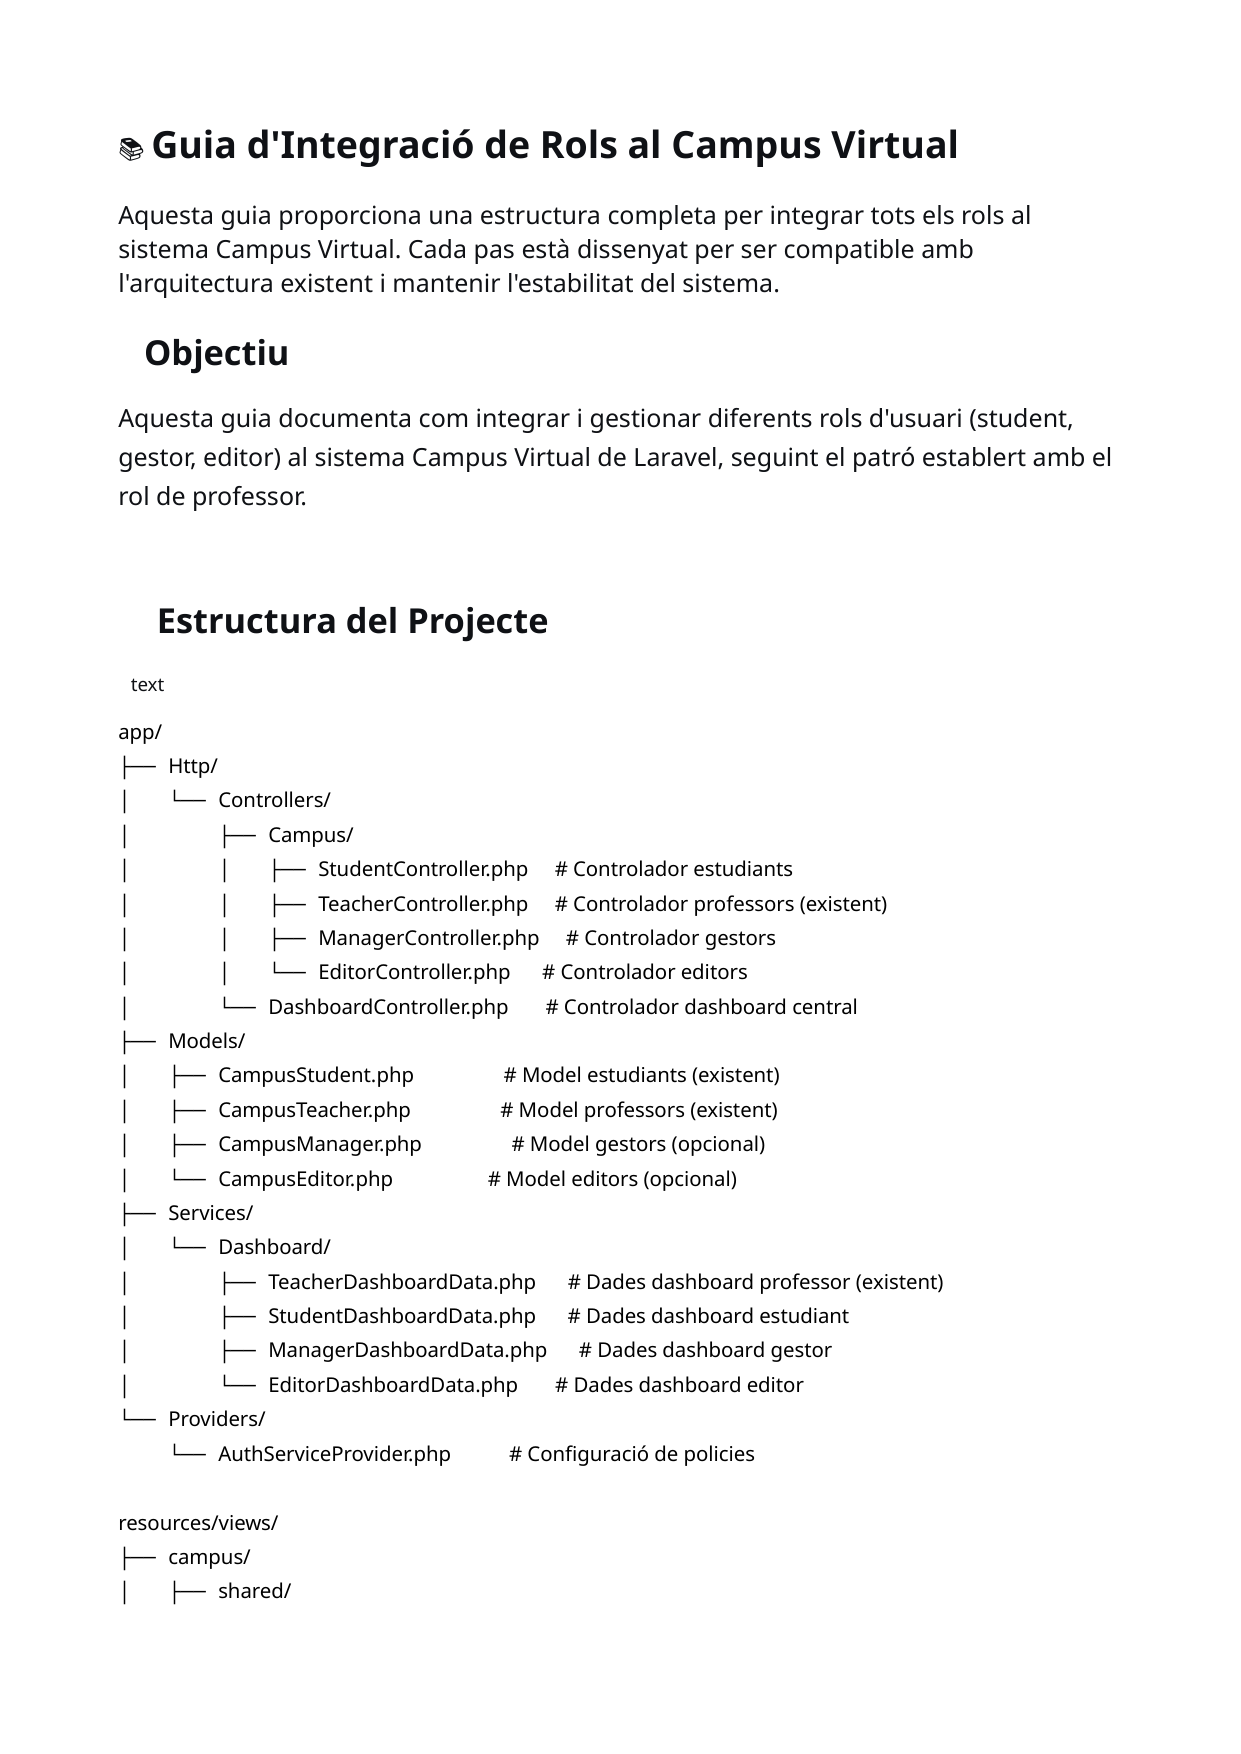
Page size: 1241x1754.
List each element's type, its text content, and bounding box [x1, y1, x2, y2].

subtitle 📁 Estructura del Projecte [118, 593, 1122, 643]
text │ └── Dashboard/ [118, 1227, 1122, 1261]
text 📚 Guia d'Integració de Rols al Campus Virtual [118, 118, 1122, 198]
text └── Providers/ [118, 1398, 1122, 1433]
text │ ├── CampusManager.php # Model gestors (opcional) [118, 1123, 1122, 1158]
text resources/views/ [118, 1502, 1122, 1536]
text │ └── EditorDashboardData.php # Dades dashboard editor [118, 1364, 1122, 1398]
text │ ├── TeacherDashboardData.php # Dades dashboard professor (existent) [118, 1261, 1122, 1295]
text Aquesta guia proporciona una estructura completa per integrar tots els rols al sistema Campus Virtual. Cada pas està dissenyat per ser compatible amb l'arquitectura existent i mantenir l'estabilitat del sistema. 🎯 Objectiu [118, 198, 1122, 376]
text │ │ ├── StudentController.php # Controlador estudiants [118, 848, 1122, 883]
text │ ├── Campus/ [118, 814, 1122, 848]
text │ └── Controllers/ [118, 780, 1122, 814]
text │ ├── ManagerDashboardData.php # Dades dashboard gestor [118, 1330, 1122, 1364]
text │ │ ├── TeacherController.php # Controlador professors (existent) [118, 883, 1122, 917]
text app/ [118, 711, 1122, 745]
text │ ├── shared/ [118, 1570, 1122, 1605]
text │ ├── CampusStudent.php # Model estudiants (existent) [118, 1055, 1122, 1089]
text │ └── DashboardController.php # Controlador dashboard central [118, 986, 1122, 1020]
text ├── campus/ [118, 1536, 1122, 1570]
text text [131, 668, 1122, 696]
text └── AuthServiceProvider.php # Configuració de policies [118, 1433, 1122, 1467]
text │ │ ├── ManagerController.php # Controlador gestors [118, 917, 1122, 952]
text Aquesta guia documenta com integrar i gestionar diferents rols d'usuari (student, gestor, editor) al sistema Campus Virtual de Laravel, seguint el patró establert amb el rol de professor. [118, 401, 1122, 513]
text ├── Services/ [118, 1192, 1122, 1227]
text │ └── CampusEditor.php # Model editors (opcional) [118, 1158, 1122, 1192]
text │ ├── StudentDashboardData.php # Dades dashboard estudiant [118, 1295, 1122, 1330]
text │ ├── CampusTeacher.php # Model professors (existent) [118, 1089, 1122, 1123]
text ├── Models/ [118, 1020, 1122, 1055]
text ├── Http/ [118, 745, 1122, 780]
text │ │ └── EditorController.php # Controlador editors [118, 952, 1122, 986]
